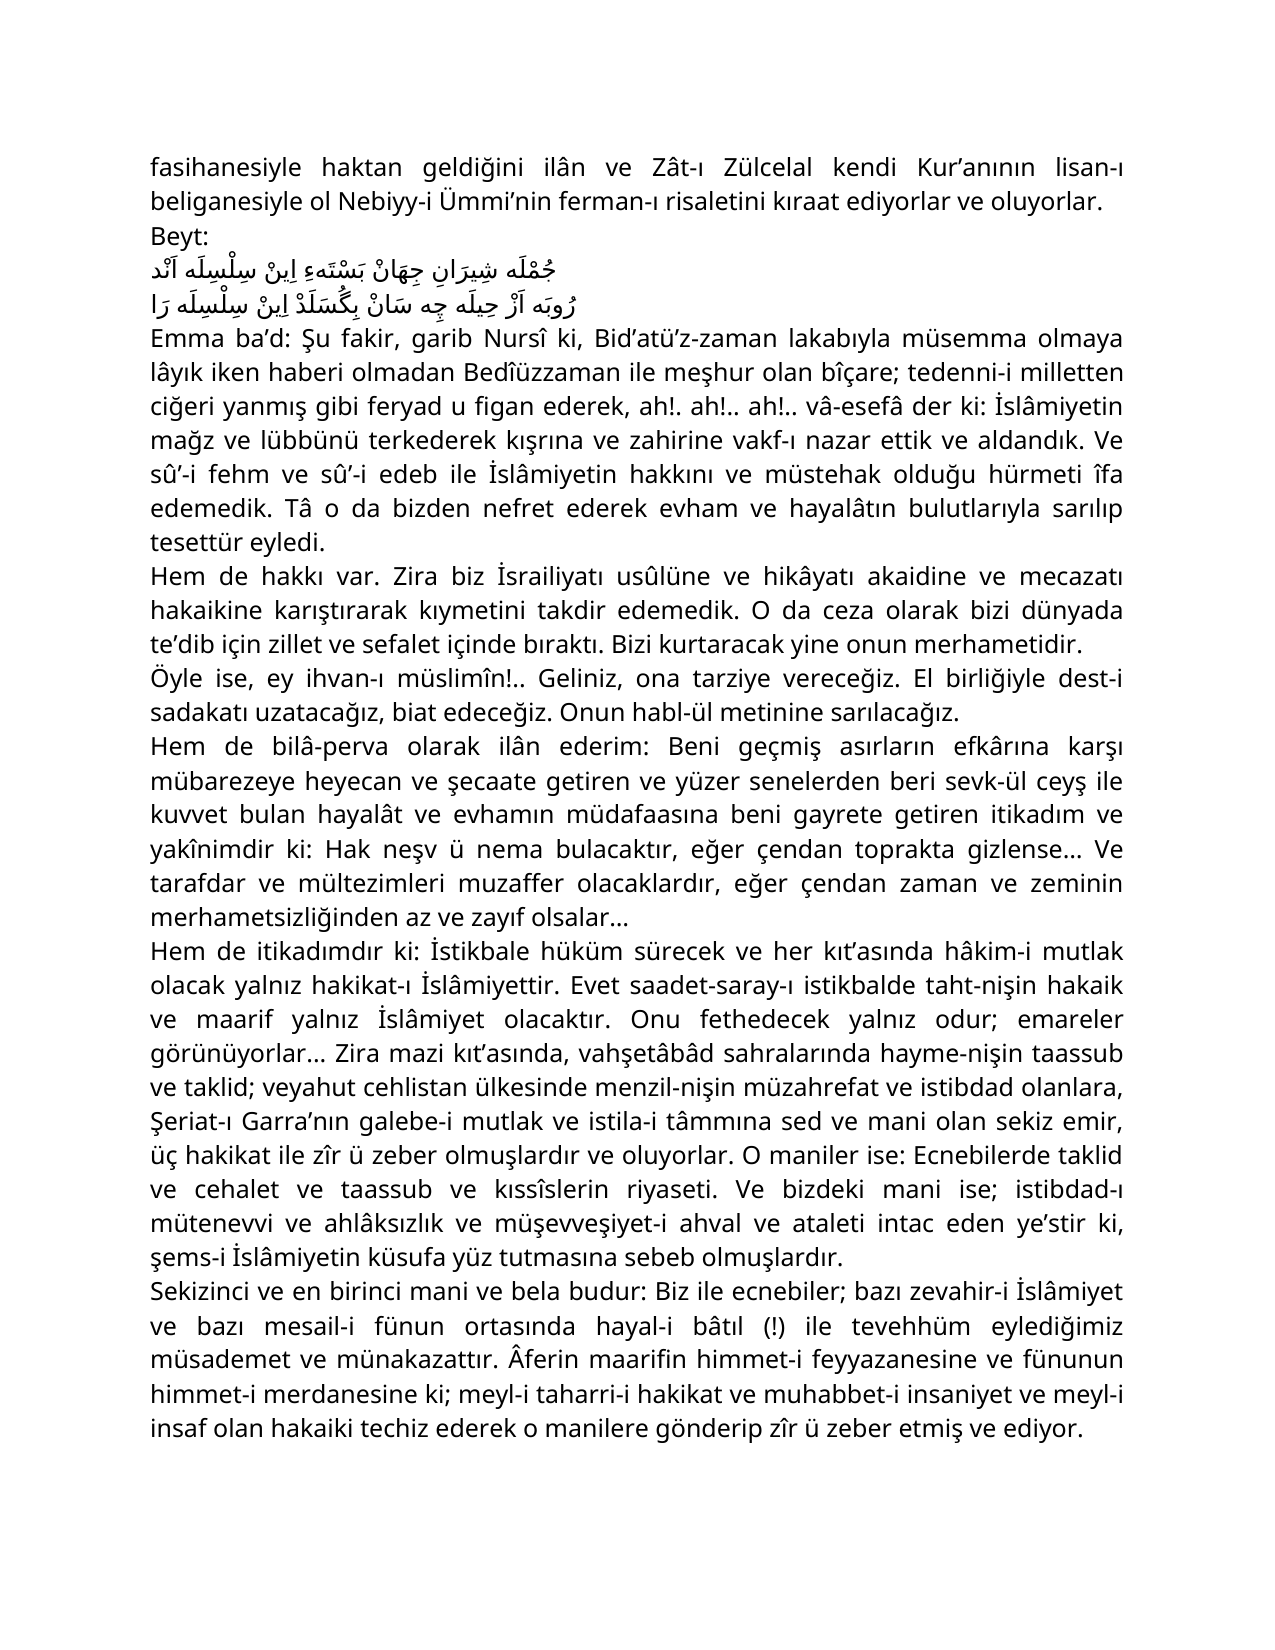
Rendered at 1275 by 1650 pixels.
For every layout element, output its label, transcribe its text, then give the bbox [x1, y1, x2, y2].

text رُوبَه اَزْ حِيلَه چِه سَانْ بِگُسَلَدْ اِينْ سِلْسِلَه رَا [150, 286, 1125, 320]
text Hem de bilâ-perva olarak ilân ederim: Beni geçmiş asırların efkârına karşı mübarezeye heyecan ve şecaate getiren ve yüzer senelerden beri sevk-ül ceyş ile kuvvet bulan hayalât ve evhamın müdafaasına beni gayrete getiren itikadım ve yakînimdir ki: Hak neşv ü nema bulacaktır, eğer çendan toprakta gizlense… Ve tarafdar ve mültezimleri muzaffer olacaklardır, eğer çendan zaman ve zeminin merhametsizliğinden az ve zayıf olsalar… [150, 729, 1125, 933]
text Beyt: [150, 218, 1125, 252]
text جُمْلَه شِيرَانِ جِهَانْ بَسْتَهءِ اِينْ سِلْسِلَه اَنْد [150, 252, 1125, 286]
text Emma ba’d: Şu fakir, garib Nursî ki, Bid’atü’z-zaman lakabıyla müsemma olmaya lâyık iken haberi olmadan Bedîüzzaman ile meşhur olan bîçare; tedenni-i milletten ciğeri yanmış gibi feryad u figan ederek, ah!. ah!.. ah!.. vâ-esefâ der ki: İslâmiyetin mağz ve lübbünü terkederek kışrına ve zahirine vakf-ı nazar ettik ve aldandık. Ve sû’-i fehm ve sû’-i edeb ile İslâmiyetin hakkını ve müstehak olduğu hürmeti îfa edemedik. Tâ o da bizden nefret ederek evham ve hayalâtın bulutlarıyla sarılıp tesettür eyledi. [150, 320, 1125, 559]
text Sekizinci ve en birinci mani ve bela budur: Biz ile ecnebiler; bazı zevahir-i İslâmiyet ve bazı mesail-i fünun ortasında hayal-i bâtıl (!) ile tevehhüm eylediğimiz müsademet ve münakazattır. Âferin maarifin himmet-i feyyazanesine ve fünunun himmet-i merdanesine ki; meyl-i taharri-i hakikat ve muhabbet-i insaniyet ve meyl-i insaf olan hakaiki techiz ederek o manilere gönderip zîr ü zeber etmiş ve ediyor. [150, 1274, 1125, 1444]
text Hem de hakkı var. Zira biz İsrailiyatı usûlüne ve hikâyatı akaidine ve mecazatı hakaikine karıştırarak kıymetini takdir edemedik. O da ceza olarak bizi dünyada te’dib için zillet ve sefalet içinde bıraktı. Bizi kurtaracak yine onun merhametidir. [150, 559, 1125, 661]
text fasihanesiyle haktan geldiğini ilân ve Zât-ı Zülcelal kendi Kur’anının lisan-ı beliganesiyle ol Nebiyy-i Ümmi’nin ferman-ı risaletini kıraat ediyorlar ve oluyorlar. [150, 150, 1125, 218]
text Hem de itikadımdır ki: İstikbale hüküm sürecek ve her kıt’asında hâkim-i mutlak olacak yalnız hakikat-ı İslâmiyettir. Evet saadet-saray-ı istikbalde taht-nişin hakaik ve maarif yalnız İslâmiyet olacaktır. Onu fethedecek yalnız odur; emareler görünüyorlar... Zira mazi kıt’asında, vahşetâbâd sahralarında hayme-nişin taassub ve taklid; veyahut cehlistan ülkesinde menzil-nişin müzahrefat ve istibdad olanlara, Şeriat-ı Garra’nın galebe-i mutlak ve istila-i tâmmına sed ve mani olan sekiz emir, üç hakikat ile zîr ü zeber olmuşlardır ve oluyorlar. O maniler ise: Ecnebilerde taklid ve cehalet ve taassub ve kıssîslerin riyaseti. Ve bizdeki mani ise; istibdad-ı mütenevvi ve ahlâksızlık ve müşevveşiyet-i ahval ve ataleti intac eden ye’stir ki, şems-i İslâmiyetin küsufa yüz tutmasına sebeb olmuşlardır. [150, 933, 1125, 1274]
text Öyle ise, ey ihvan-ı müslimîn!.. Geliniz, ona tarziye vereceğiz. El birliğiyle dest-i sadakatı uzatacağız, biat edeceğiz. Onun habl-ül metinine sarılacağız. [150, 661, 1125, 729]
